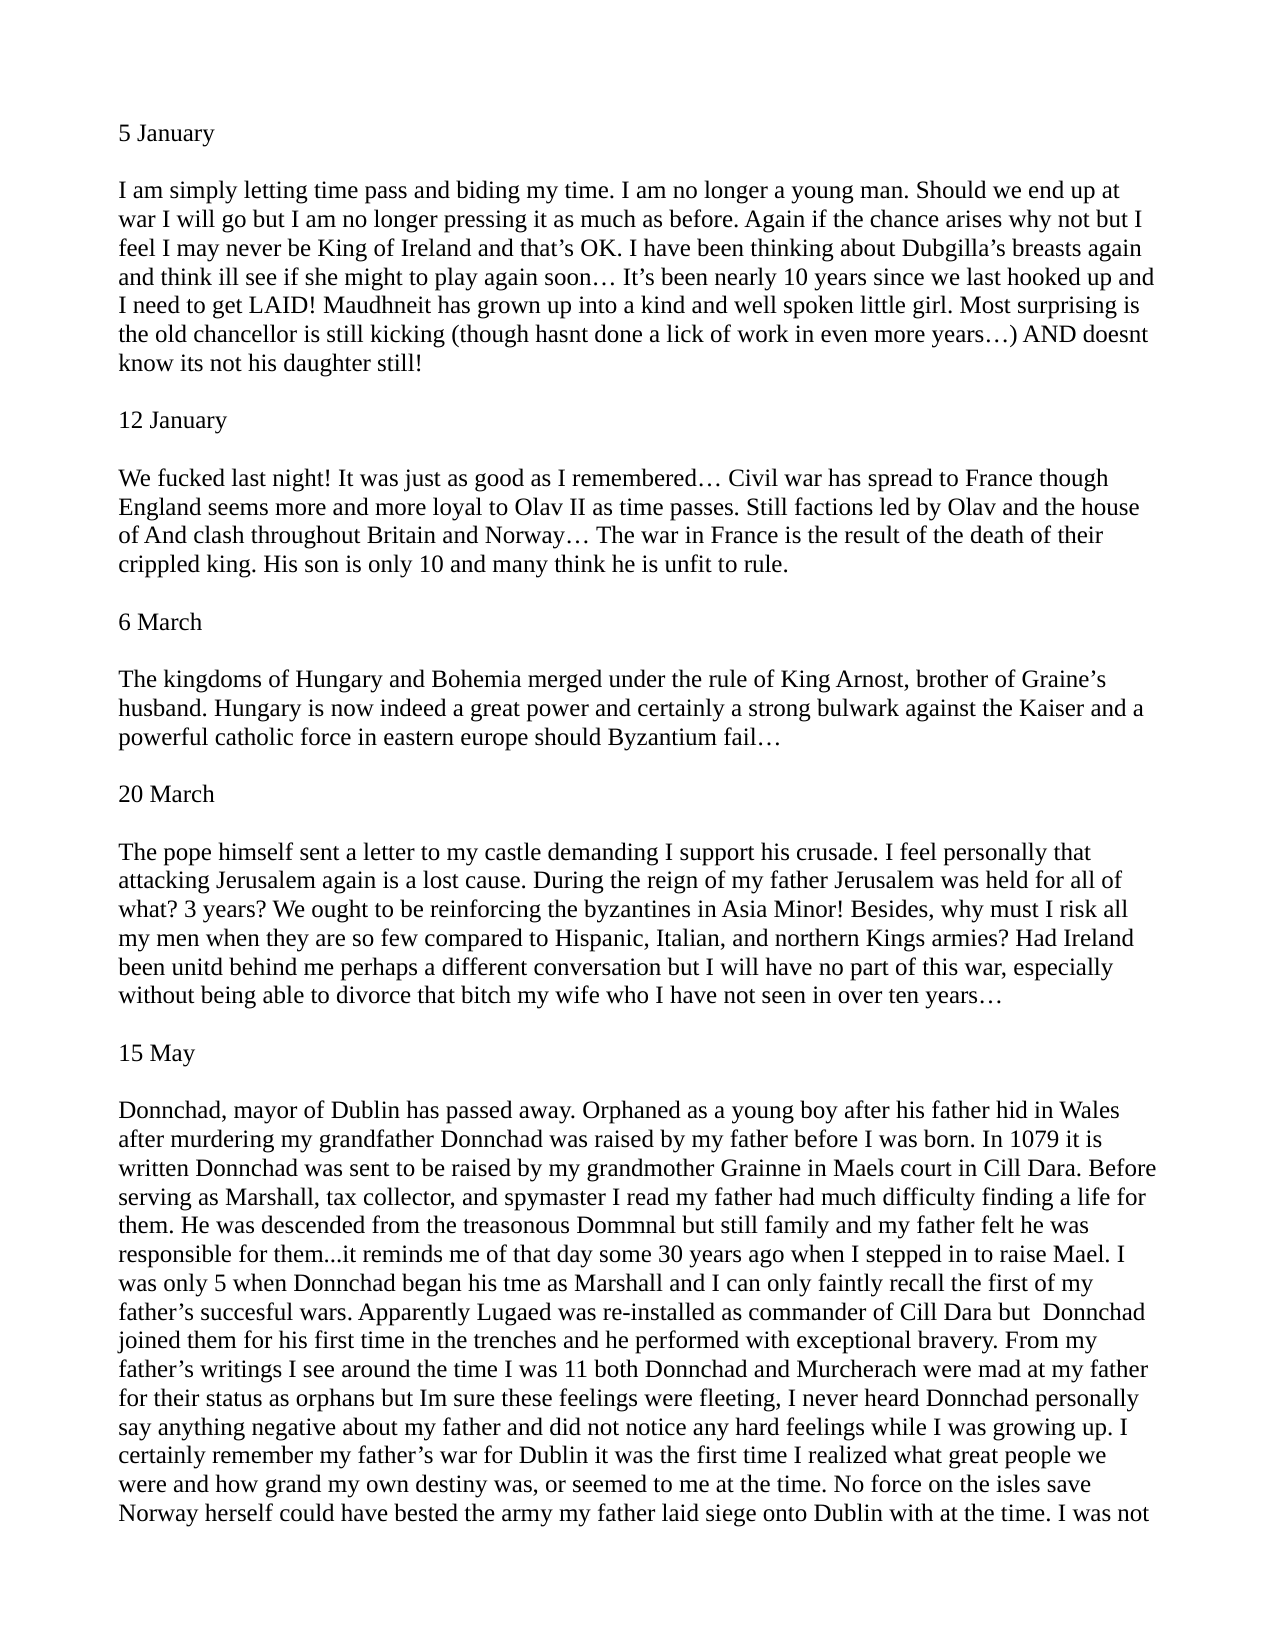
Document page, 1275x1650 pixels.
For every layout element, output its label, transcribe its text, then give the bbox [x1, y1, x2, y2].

text 5 January [118, 118, 1157, 147]
text 15 May [118, 1038, 1157, 1067]
text 12 January [118, 406, 1157, 434]
text The pope himself sent a letter to my castle demanding I support his crusade. I feel personally that attacking Jerusalem again is a lost cause. During the reign of my father Jerusalem was held for all of what? 3 years? We ought to be reinforcing the byzantines in Asia Minor! Besides, why must I risk all my men when they are so few compared to Hispanic, Italian, and northern Kings armies? Had Ireland been unitd behind me perhaps a different conversation but I will have no part of this war, especially without being able to divorce that bitch my wife who I have not seen in over ten years… [118, 837, 1157, 1009]
text I am simply letting time pass and biding my time. I am no longer a young man. Should we end up at war I will go but I am no longer pressing it as much as before. Again if the chance arises why not but I feel I may never be King of Ireland and that’s OK. I have been thinking about Dubgilla’s breasts again and think ill see if she might to play again soon… It’s been nearly 10 years since we last hooked up and I need to get LAID! Maudhneit has grown up into a kind and well spoken little girl. Most surprising is the old chancellor is still kicking (though hasnt done a lick of work in even more years…) AND doesnt know its not his daughter still! [118, 176, 1157, 377]
text We fucked last night! It was just as good as I remembered… Civil war has spread to France though England seems more and more loyal to Olav II as time passes. Still factions led by Olav and the house of And clash throughout Britain and Norway… The war in France is the result of the death of their crippled king. His son is only 10 and many think he is unfit to rule. [118, 463, 1157, 578]
text 20 March [118, 779, 1157, 808]
text The kingdoms of Hungary and Bohemia merged under the rule of King Arnost, brother of Graine’s husband. Hungary is now indeed a great power and certainly a strong bulwark against the Kaiser and a powerful catholic force in eastern europe should Byzantium fail… [118, 664, 1157, 751]
text Donnchad, mayor of Dublin has passed away. Orphaned as a young boy after his father hid in Wales after murdering my grandfather Donnchad was raised by my father before I was born. In 1079 it is written Donnchad was sent to be raised by my grandmother Grainne in Maels court in Cill Dara. Before serving as Marshall, tax collector, and spymaster I read my father had much difficulty finding a life for them. He was descended from the treasonous Dommnal but still family and my father felt he was responsible for them...it reminds me of that day some 30 years ago when I stepped in to raise Mael. I was only 5 when Donnchad began his tme as Marshall and I can only faintly recall the first of my father’s succesful wars. Apparently Lugaed was re-installed as commander of Cill Dara but Donnchad joined them for his first time in the trenches and he performed with exceptional bravery. From my father’s writings I see around the time I was 11 both Donnchad and Murcherach were mad at my father for their status as orphans but Im sure these feelings were fleeting, I never heard Donnchad personally say anything negative about my father and did not notice any hard feelings while I was growing up. I certainly remember my father’s war for Dublin it was the first time I realized what great people we were and how grand my own destiny was, or seemed to me at the time. No force on the isles save Norway herself could have bested the army my father laid siege onto Dublin with at the time. I was not [118, 1096, 1157, 1527]
text 6 March [118, 607, 1157, 636]
